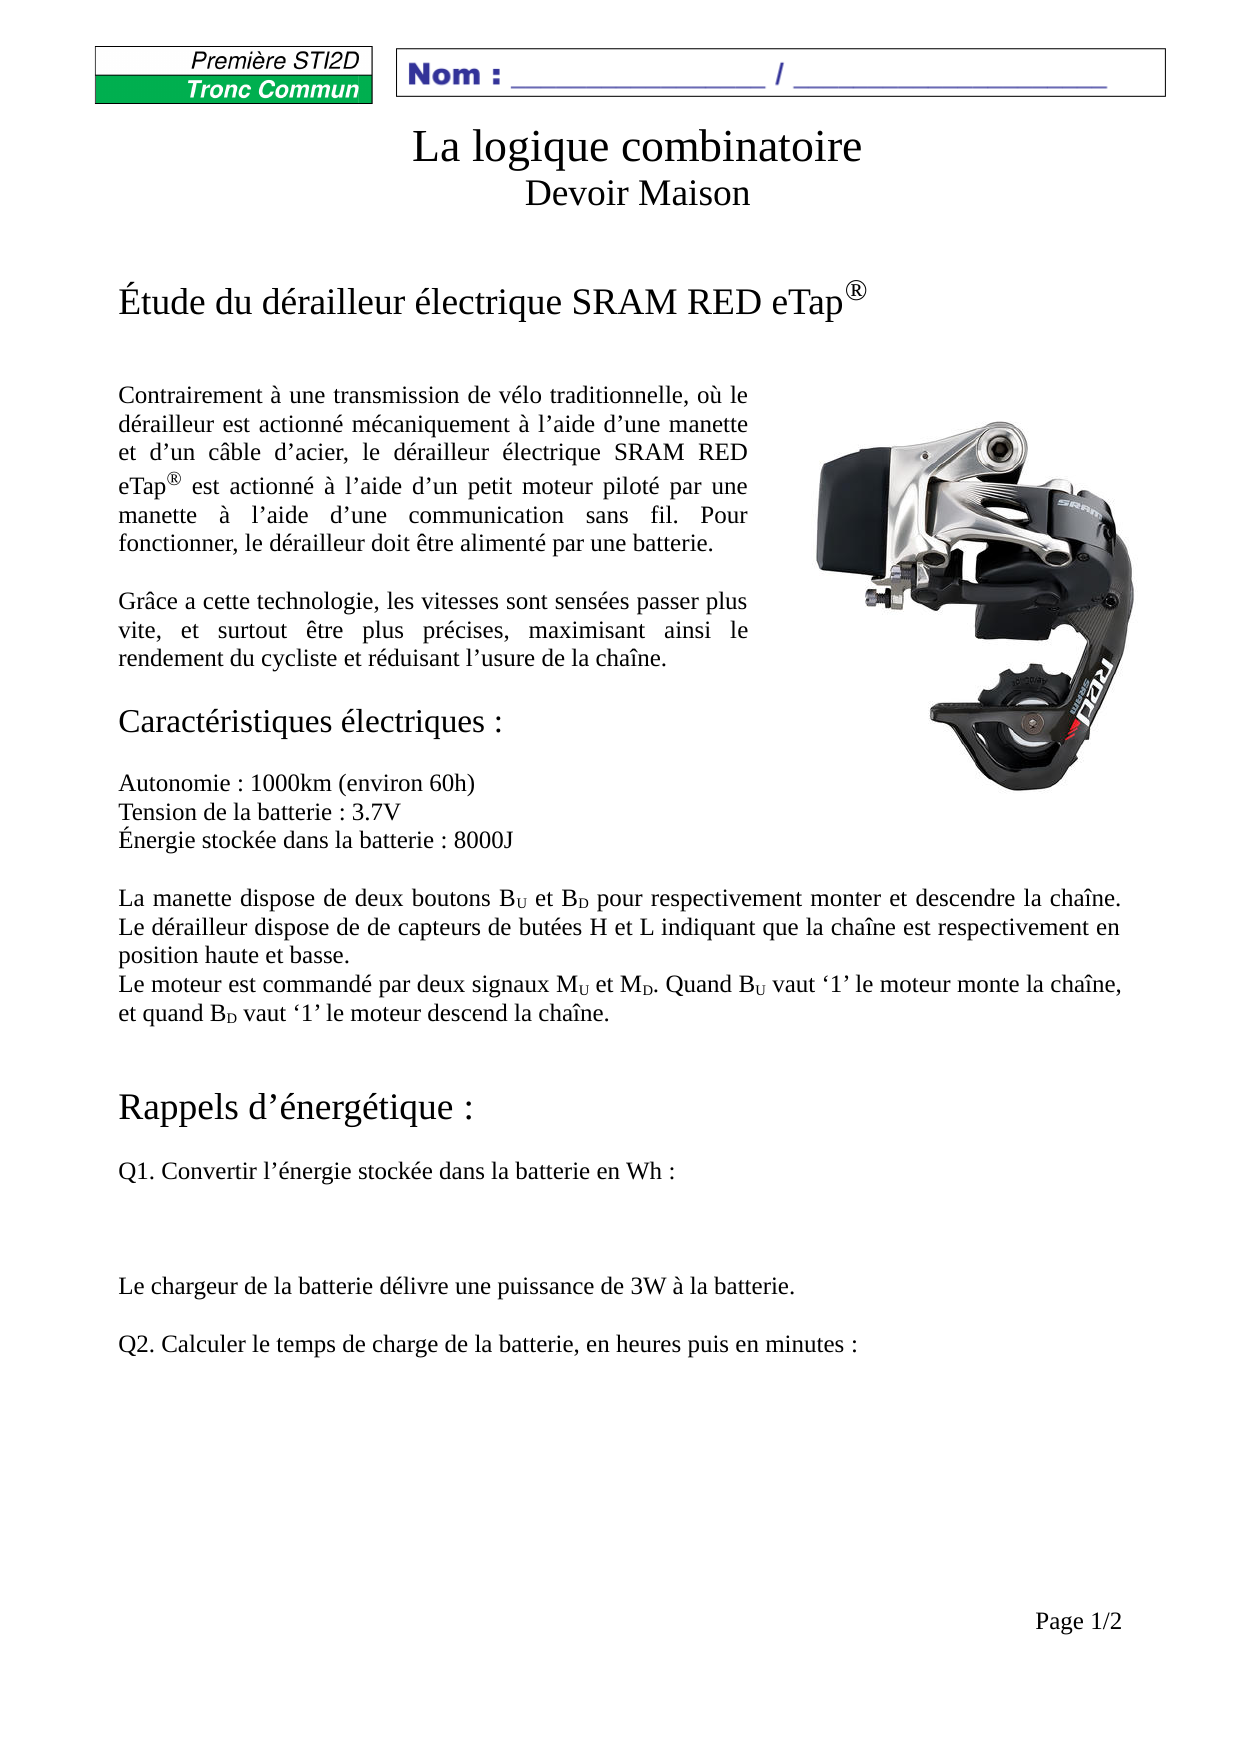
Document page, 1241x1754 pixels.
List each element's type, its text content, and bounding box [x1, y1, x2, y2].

text La manette dispose de deux boutons BU et BD pour respectivement monter et descendre la chaîne. Le dérailleur dispose de de capteurs de butées H et L indiquant que la chaîne est respectivement en position haute et basse. [118, 883, 1122, 969]
text Tension de la batterie : 3.7V [118, 797, 748, 826]
text Caractéristiques électriques : [118, 701, 748, 739]
text Rappels d’énergétique : [118, 1084, 1122, 1127]
picture [748, 358, 1240, 850]
picture [94, 46, 373, 105]
text Autonomie : 1000km (environ 60h) [118, 768, 748, 797]
text Q2. Calculer le temps de charge de la batterie, en heures puis en minutes : [118, 1329, 1122, 1357]
text Le moteur est commandé par deux signaux MU et MD. Quand BU vaut ‘1’ le moteur monte la chaîne, et quand BD vaut ‘1’ le moteur descend la chaîne. [118, 969, 1122, 1027]
text Q1. Convertir l’énergie stockée dans la batterie en Wh : [118, 1156, 1122, 1185]
text Énergie stockée dans la batterie : 8000J [118, 826, 1122, 854]
text Grâce a cette technologie, les vitesses sont sensées passer plus vite, et surtout être plus précises, maximisant ainsi le rendement du cycliste et réduisant l’usure de la chaîne. [118, 586, 748, 672]
text Contrairement à une transmission de vélo traditionnelle, où le dérailleur est actionné mécaniquement à l’aide d’une manette et d’un câble d’acier, le dérailleur électrique SRAM RED eTap® est actionné à l’aide d’un petit moteur piloté par une manette à l’aide d’une communication sans fil. Pour fonctionner, le dérailleur doit être alimenté par une batterie. [118, 380, 748, 557]
text Étude du dérailleur électrique SRAM RED eTap® [118, 272, 1122, 322]
text Le chargeur de la batterie délivre une puissance de 3W à la batterie. [118, 1271, 1122, 1300]
picture [393, 42, 1175, 101]
